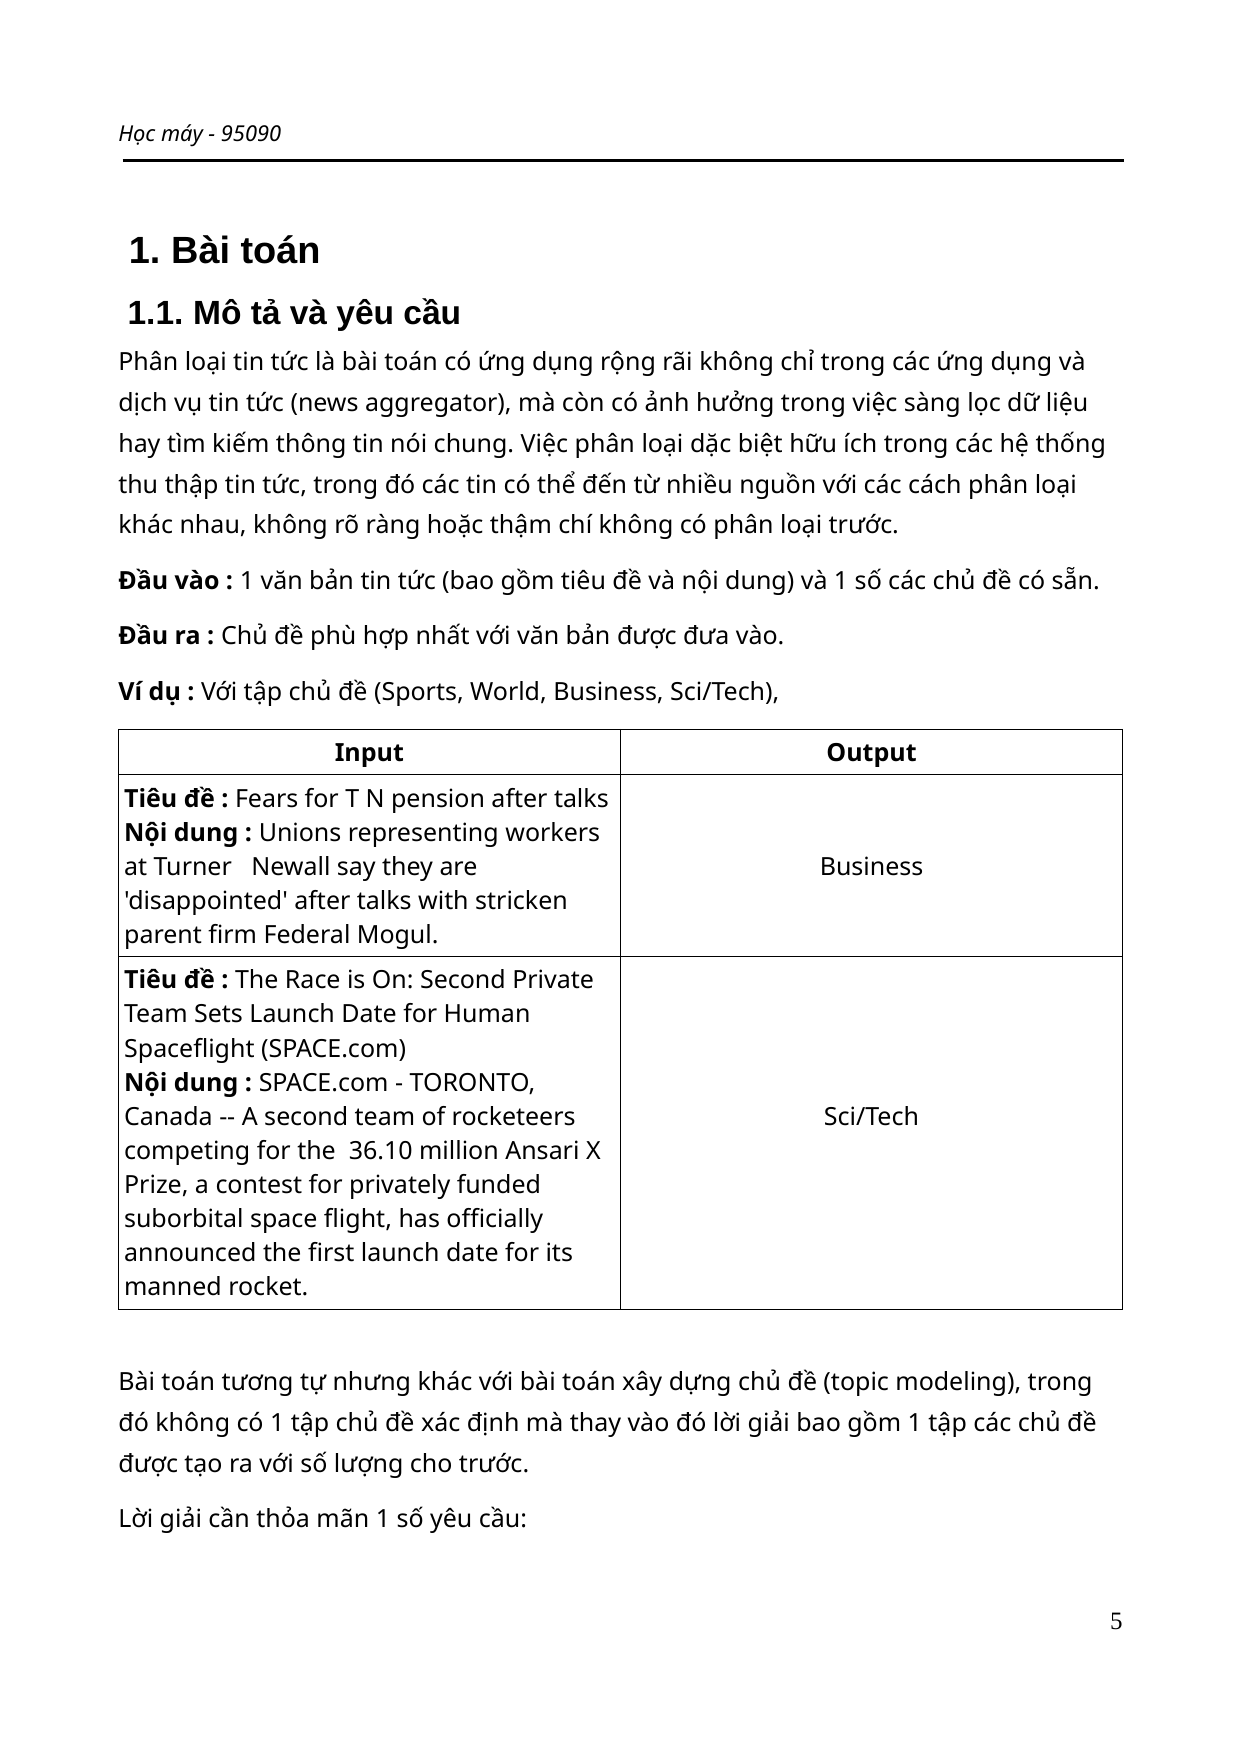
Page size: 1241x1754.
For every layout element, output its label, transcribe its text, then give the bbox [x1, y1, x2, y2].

text Phân loại tin tức là bài toán có ứng dụng rộng rãi không chỉ trong các ứng dụng và dịch vụ tin tức (news aggregator), mà còn có ảnh hưởng trong việc sàng lọc dữ liệu hay tìm kiếm thông tin nói chung. Việc phân loại dặc biệt hữu ích trong các hệ thống thu thập tin tức, trong đó các tin có thể đến từ nhiều nguồn với các cách phân loại khác nhau, không rõ ràng hoặc thậm chí không có phân loại trước. [118, 344, 1122, 541]
subtitle Mô tả và yêu cầu [118, 293, 1122, 331]
table_header Output [621, 730, 1122, 774]
text Đầu vào : 1 văn bản tin tức (bao gồm tiêu đề và nội dung) và 1 số các chủ đề có sẵn. [118, 562, 1122, 597]
text Bài toán tương tự nhưng khác với bài toán xây dựng chủ đề (topic modeling), trong đó không có 1 tập chủ đề xác định mà thay vào đó lời giải bao gồm 1 tập các chủ đề được tạo ra với số lượng cho trước. [118, 1364, 1122, 1480]
table_cell Sci/Tech [621, 957, 1122, 1308]
table_cell Tiêu đề : Fears for T N pension after talks Nội dung : Unions representing workers at Turner Newall say they are 'disappointed' after talks with stricken parent firm Federal Mogul. [119, 775, 620, 956]
table_header Input [119, 730, 620, 774]
text Ví dụ : Với tập chủ đề (Sports, World, Business, Sci/Tech), [118, 673, 1122, 707]
subtitle Bài toán [118, 228, 1122, 272]
text Lời giải cần thỏa mãn 1 số yêu cầu: [118, 1501, 1122, 1535]
table_cell Tiêu đề : The Race is On: Second Private Team Sets Launch Date for Human Spaceflight (SPACE.com) Nội dung : SPACE.com - TORONTO, Canada -- A second team of rocketeers competing for the 36.10 million Ansari X Prize, a contest for privately funded suborbital space flight, has officially announced the first launch date for its manned rocket. [119, 957, 620, 1308]
text Đầu ra : Chủ đề phù hợp nhất với văn bản được đưa vào. [118, 618, 1122, 652]
table_cell Business [621, 775, 1122, 956]
